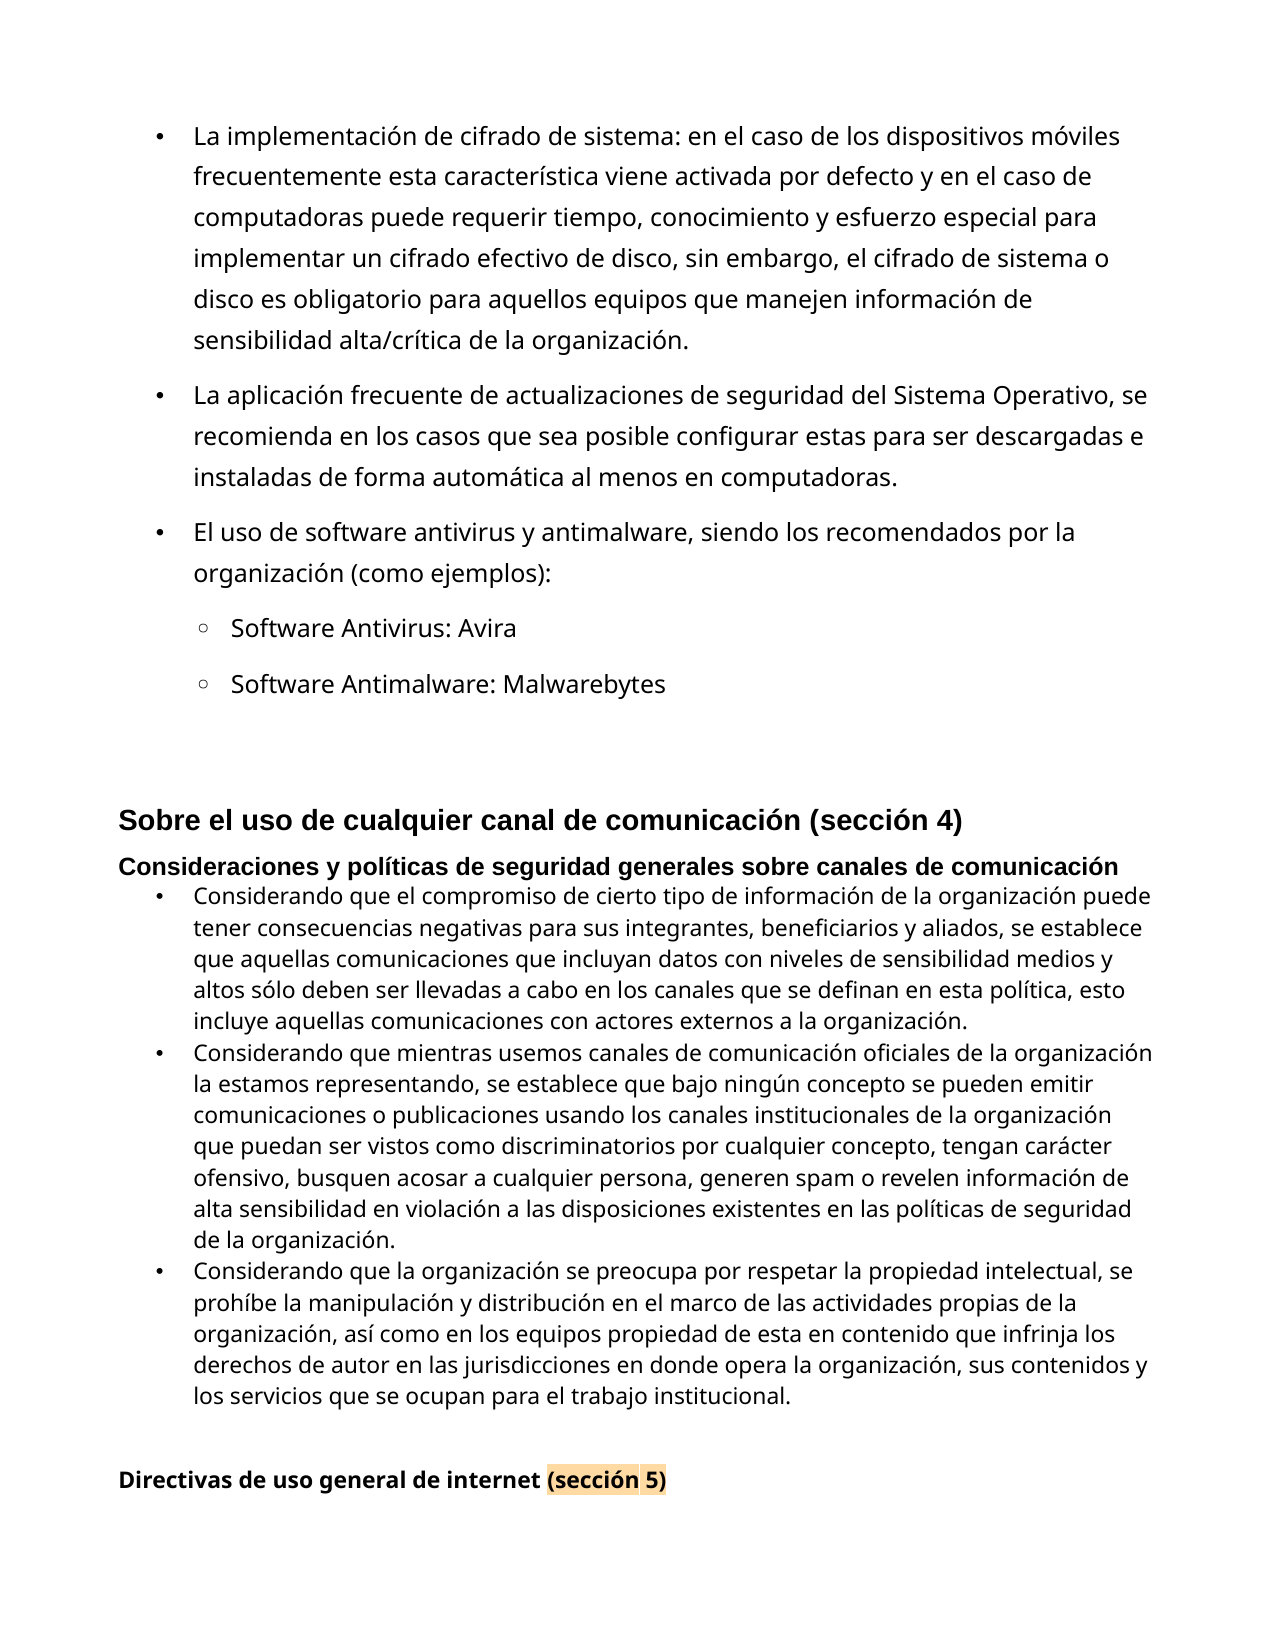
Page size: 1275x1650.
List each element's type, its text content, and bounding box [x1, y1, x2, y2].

list Considerando que la organización se preocupa por respetar la propiedad intelectual, se prohíbe la manipulación y distribución en el marco de las actividades propias de la organización, así como en los equipos propiedad de esta en contenido que infrinja los derechos de autor en las jurisdicciones en donde opera la organización, sus contenidos y los servicios que se ocupan para el trabajo institucional. [156, 1255, 1157, 1412]
list Considerando que mientras usemos canales de comunicación oficiales de la organización la estamos representando, se establece que bajo ningún concepto se pueden emitir comunicaciones o publicaciones usando los canales institucionales de la organización que puedan ser vistos como discriminatorios por cualquier concepto, tengan carácter ofensivo, busquen acosar a cualquier persona, generen spam o revelen información de alta sensibilidad en violación a las disposiciones existentes en las políticas de seguridad de la organización. [156, 1037, 1157, 1255]
subtitle Consideraciones y políticas de seguridad generales sobre canales de comunicación [118, 852, 1157, 880]
list Considerando que el compromiso de cierto tipo de información de la organización puede tener consecuencias negativas para sus integrantes, beneficiarios y aliados, se establece que aquellas comunicaciones que incluyan datos con niveles de sensibilidad medios y altos sólo deben ser llevadas a cabo en los canales que se definan en esta política, esto incluye aquellas comunicaciones con actores externos a la organización. [156, 880, 1157, 1037]
list Software Antivirus: Avira [193, 611, 1157, 645]
list Software Antimalware: Malwarebytes [193, 666, 1157, 701]
list La aplicación frecuente de actualizaciones de seguridad del Sistema Operativo, se recomienda en los casos que sea posible configurar estas para ser descargadas e instaladas de forma automática al menos en computadoras. [156, 378, 1157, 493]
subtitle Sobre el uso de cualquier canal de comunicación (sección 4) [118, 803, 1157, 837]
list La implementación de cifrado de sistema: en el caso de los dispositivos móviles frecuentemente esta característica viene activada por defecto y en el caso de computadoras puede requerir tiempo, conocimiento y esfuerzo especial para implementar un cifrado efectivo de disco, sin embargo, el cifrado de sistema o disco es obligatorio para aquellos equipos que manejen información de sensibilidad alta/crítica de la organización. [156, 118, 1157, 356]
subtitle Directivas de uso general de internet (sección 5) [118, 1464, 1157, 1495]
list El uso de software antivirus y antimalware, siendo los recomendados por la organización (como ejemplos): [156, 515, 1157, 590]
